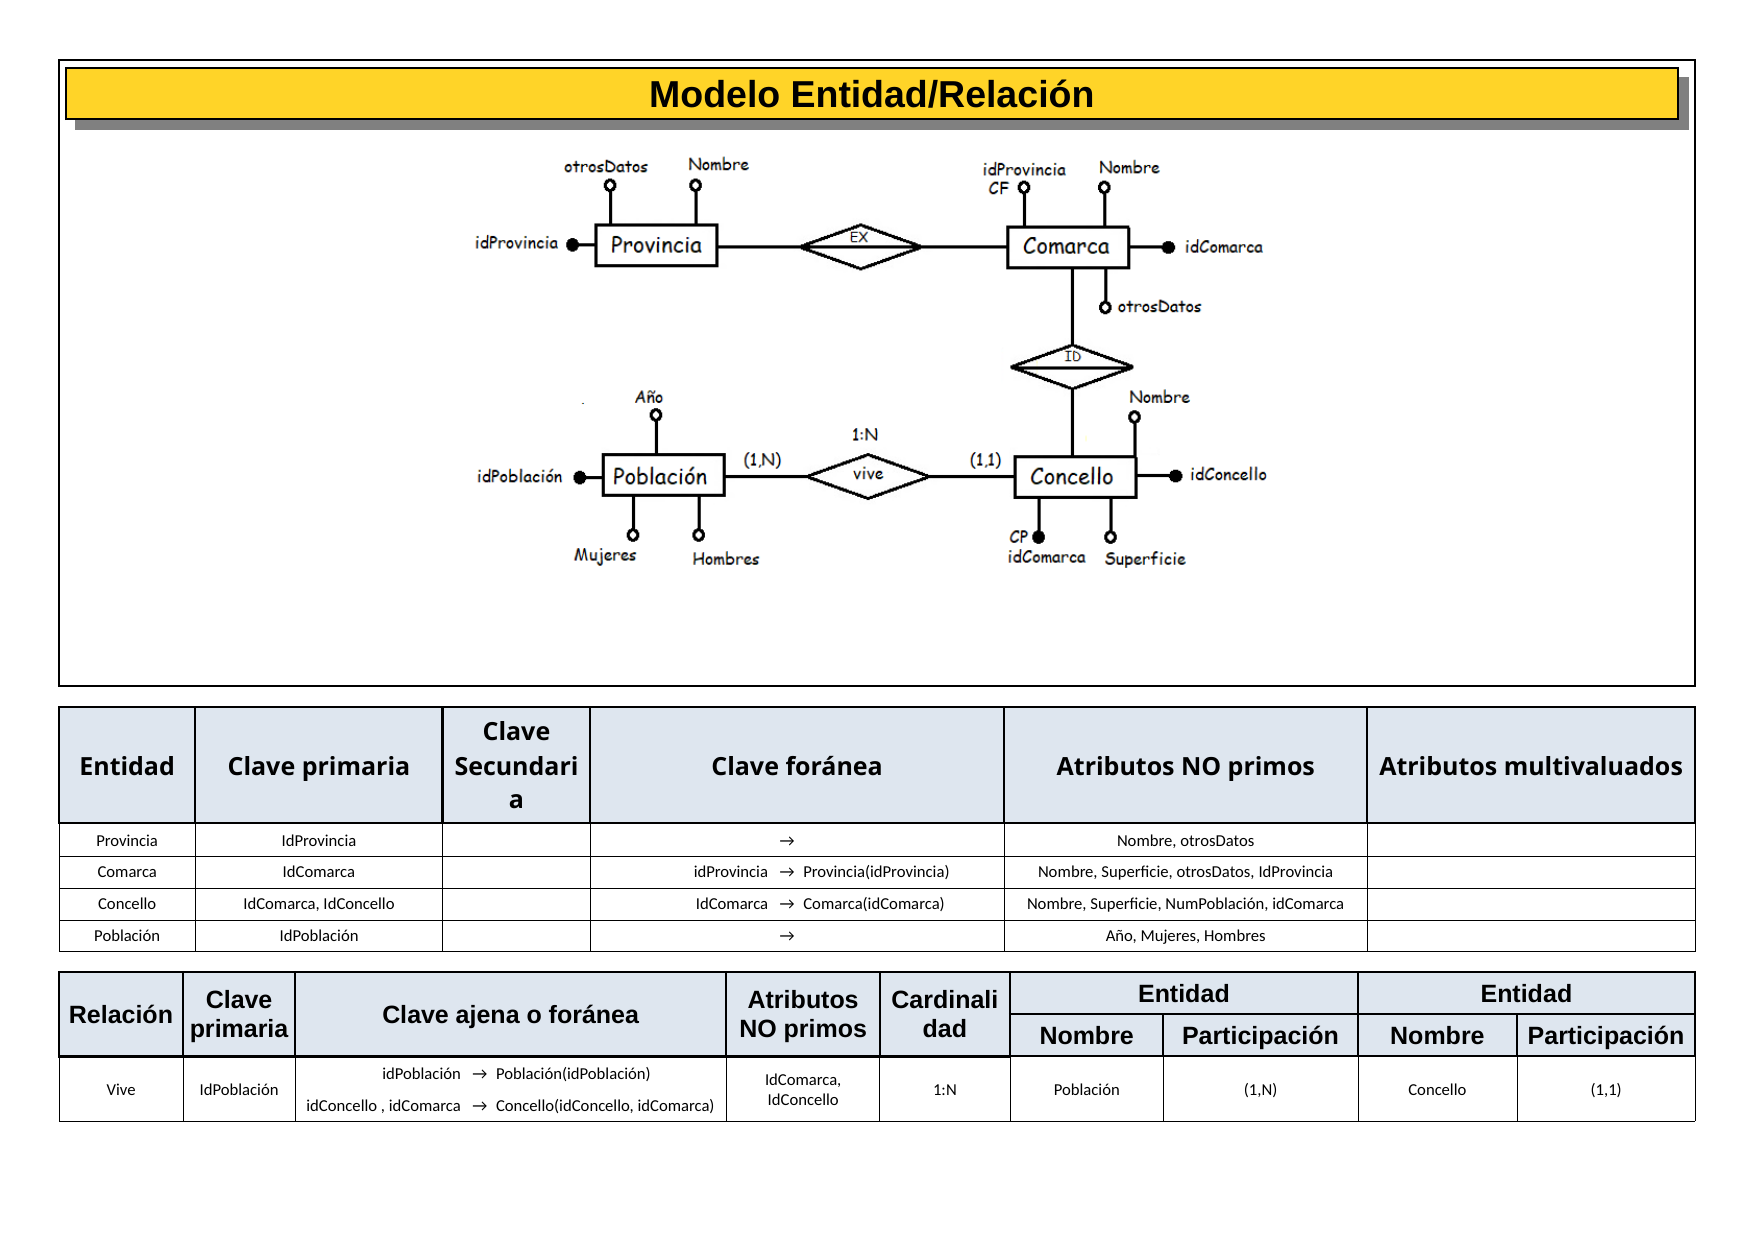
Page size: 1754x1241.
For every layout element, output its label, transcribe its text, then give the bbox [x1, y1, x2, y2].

table_cell Población [60, 921, 195, 951]
table_cell [1368, 857, 1695, 888]
table_cell [443, 857, 590, 888]
table_cell Comarca [60, 857, 195, 888]
table_header Clave ajena o foránea [296, 973, 725, 1055]
table_cell → [466, 1058, 490, 1089]
table_header Atributos NO primos [727, 973, 879, 1055]
table_cell Población [1011, 1057, 1163, 1121]
table_cell idProvincia [591, 857, 773, 888]
table_cell idConcello , idComarca [296, 1089, 466, 1121]
table_cell → [774, 921, 797, 951]
table_cell [443, 824, 590, 856]
table_cell Concello(idConcello, idComarca) [490, 1089, 726, 1121]
table_cell Concello [1359, 1057, 1517, 1121]
table_cell [1368, 889, 1695, 919]
table_cell [797, 921, 1004, 951]
table_cell [443, 889, 590, 919]
table_cell → [774, 824, 797, 856]
table_header Clave foránea [591, 708, 1003, 822]
table_header Clave primaria [196, 708, 441, 822]
table_header Clave primaria [184, 973, 294, 1055]
table_cell 1:N [880, 1058, 1010, 1121]
table_cell → [774, 889, 797, 919]
table_cell Población(idPoblación) [490, 1058, 726, 1089]
table_header Entidad [1011, 973, 1357, 1013]
table_cell Provincia [60, 824, 195, 856]
table_header Entidad [1359, 973, 1694, 1013]
table_cell [591, 824, 773, 856]
table_cell → [466, 1089, 490, 1121]
picture [461, 141, 1293, 594]
table_header Clave Secundaria [444, 708, 589, 822]
table_cell (1,1) [1518, 1057, 1695, 1121]
table_cell [60, 136, 1694, 685]
table_cell IdComarca [196, 857, 442, 888]
table_cell Nombre, Superficie, NumPoblación, idComarca [1005, 889, 1367, 919]
table_cell Nombre, otrosDatos [1005, 824, 1367, 856]
table_cell [797, 824, 1004, 856]
table_cell IdComarca [591, 889, 773, 919]
table_cell Participación [1518, 1015, 1694, 1055]
table_header Entidad [60, 708, 194, 822]
table_cell IdPoblación [196, 921, 442, 951]
table_cell IdComarca, IdConcello [196, 889, 442, 919]
table_header Atributos multivaluados [1368, 708, 1694, 822]
table_cell → [774, 857, 797, 888]
table_cell Comarca(idComarca) [797, 889, 1004, 919]
table_header Modelo Entidad/Relación [60, 61, 1694, 136]
table_cell [591, 921, 773, 951]
table_cell Año, Mujeres, Hombres [1005, 921, 1367, 951]
table_cell Vive [60, 1058, 183, 1121]
table_cell IdComarca, IdConcello [727, 1058, 879, 1121]
table_cell IdProvincia [196, 824, 442, 856]
table_cell Participación [1164, 1015, 1357, 1055]
table_cell (1,N) [1164, 1057, 1358, 1121]
table_cell [443, 921, 590, 951]
table_cell idPoblación [296, 1058, 466, 1089]
table_cell Nombre [1359, 1015, 1516, 1055]
table_cell IdPoblación [184, 1058, 295, 1121]
table_header Relación [60, 973, 182, 1055]
table_cell Provincia(idProvincia) [797, 857, 1004, 888]
table_cell Nombre, Superficie, otrosDatos, IdProvincia [1005, 857, 1367, 888]
table_cell [1368, 921, 1695, 951]
table_cell Nombre [1011, 1015, 1162, 1055]
table_cell Concello [60, 889, 195, 919]
table_header Cardinalidad [881, 973, 1009, 1055]
table_header Atributos NO primos [1005, 708, 1366, 822]
table_cell [1368, 824, 1695, 856]
